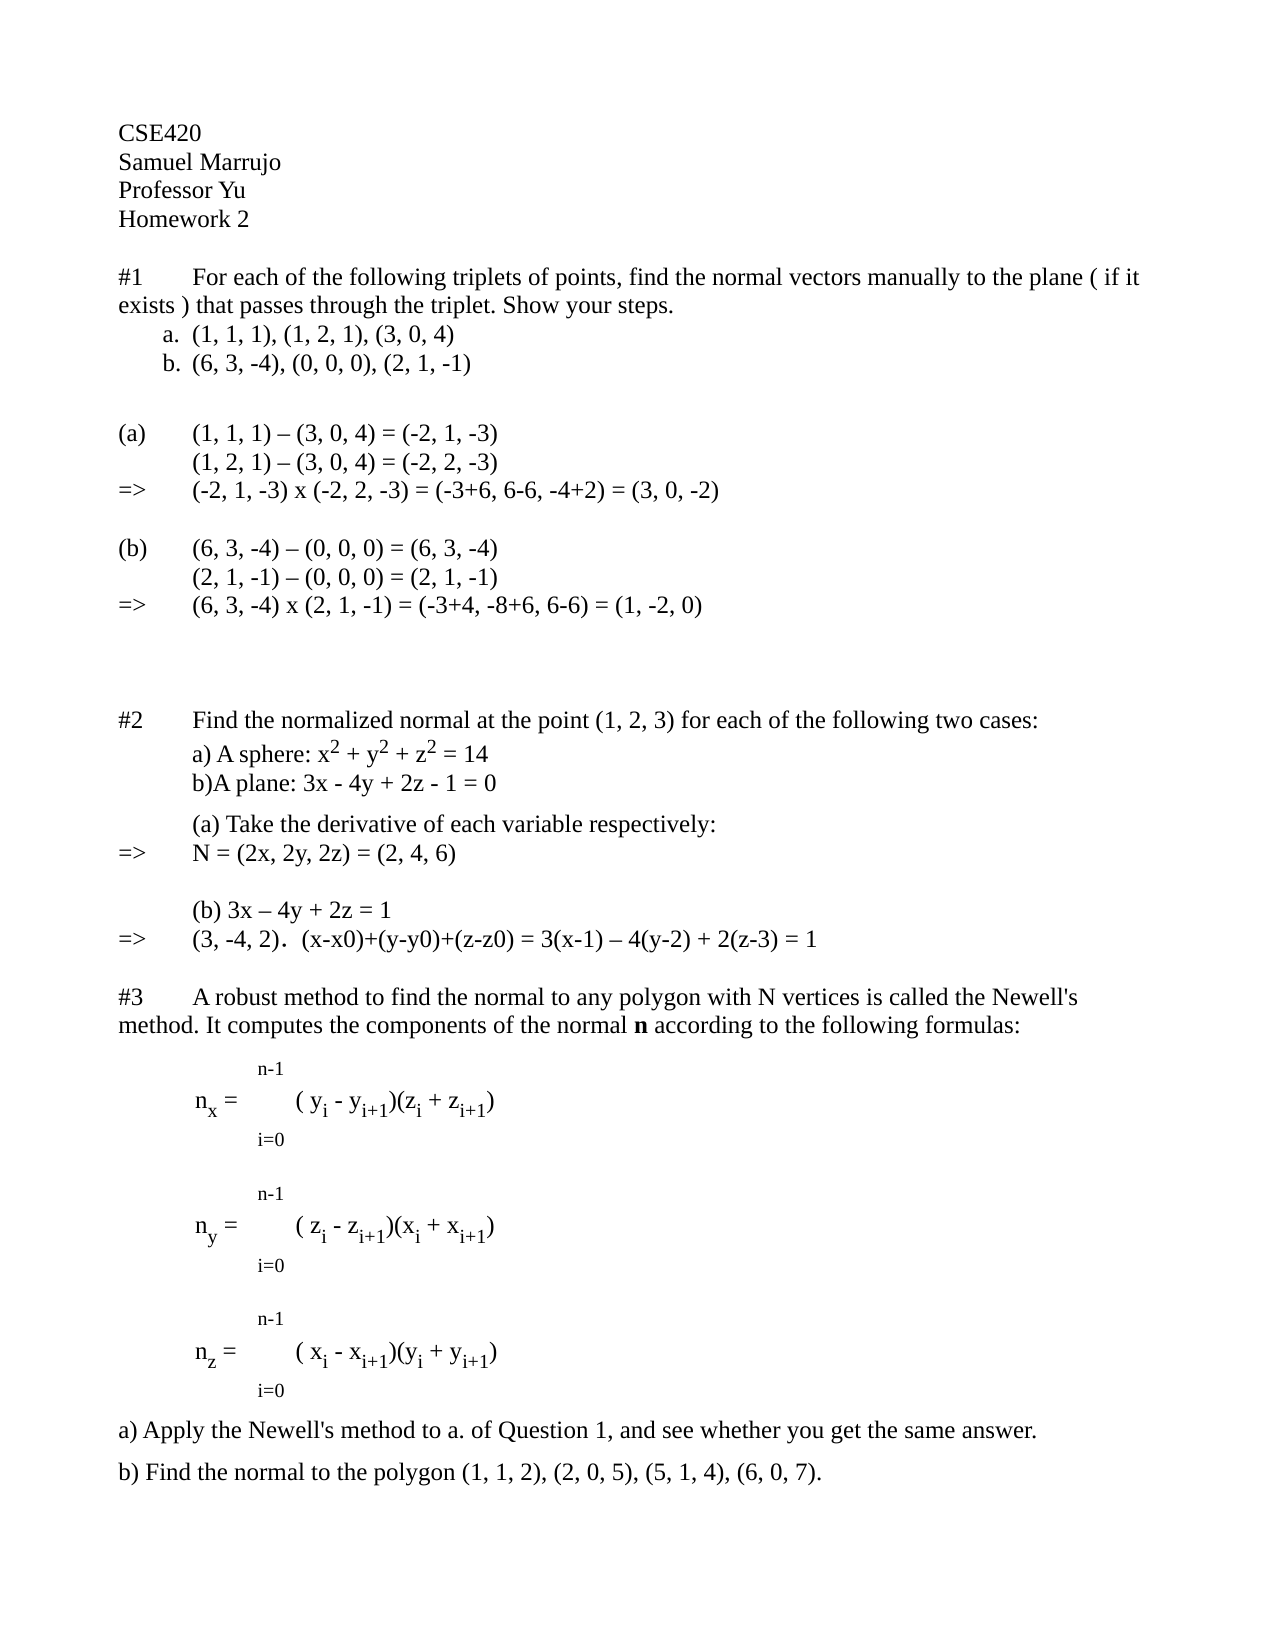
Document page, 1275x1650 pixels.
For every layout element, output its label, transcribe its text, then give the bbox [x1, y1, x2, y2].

table_cell nx = [192, 1082, 254, 1125]
text a) Apply the Newell's method to a. of Question 1, and see whether you get the same answer. [118, 1415, 1157, 1444]
text #2 Find the normalized normal at the point (1, 2, 3) for each of the following two cases: [118, 706, 1157, 734]
text b) Find the normal to the polygon (1, 1, 2), (2, 0, 5), (5, 1, 4), (6, 0, 7). [118, 1457, 1157, 1485]
table_header [192, 1039, 254, 1082]
text #3 A robust method to find the normal to any polygon with N vertices is called the Newell's method. It computes the components of the normal n according to the following formulas: [118, 982, 1157, 1039]
table_cell ( zi - zi+1)(xi + xi+1) [293, 1208, 516, 1251]
table_header [293, 1039, 516, 1082]
text Homework 2 [118, 204, 1157, 233]
table_cell [192, 1290, 254, 1333]
table_cell ny = [192, 1208, 254, 1251]
list (1, 1, 1), (1, 2, 1), (3, 0, 4) [162, 319, 1157, 348]
table_cell n-1 [255, 1165, 292, 1208]
table_cell [293, 1290, 516, 1333]
table_cell [293, 1165, 516, 1208]
text Professor Yu [118, 176, 1157, 204]
text (b) 3x – 4y + 2z = 1 [118, 895, 1157, 924]
text #1 For each of the following triplets of points, find the normal vectors manually to the plane ( if it exists ) that passes through the triplet. Show your steps. [118, 262, 1157, 319]
table_cell i=0 [255, 1376, 292, 1415]
table_cell [255, 1333, 292, 1376]
text (a) (1, 1, 1) – (3, 0, 4) = (-2, 1, -3) [118, 418, 1157, 447]
text (a) Take the derivative of each variable respectively: [118, 809, 1157, 838]
table_cell [293, 1251, 516, 1290]
text Samuel Marrujo [118, 147, 1157, 176]
text => (6, 3, -4) x (2, 1, -1) = (-3+4, -8+6, 6-6) = (1, -2, 0) [118, 591, 1157, 619]
table_cell [293, 1125, 516, 1164]
text => (3, -4, 2)．(x-x0)+(y-y0)+(z-z0) = 3(x-1) – 4(y-2) + 2(z-3) = 1 [118, 924, 1157, 953]
list (6, 3, -4), (0, 0, 0), (2, 1, -1) [162, 348, 1157, 377]
table_cell ( xi - xi+1)(yi + yi+1) [293, 1333, 516, 1376]
text (b) (6, 3, -4) – (0, 0, 0) = (6, 3, -4) [118, 533, 1157, 562]
text (1, 2, 1) – (3, 0, 4) = (-2, 2, -3) [118, 447, 1157, 476]
table_cell [293, 1376, 516, 1415]
table_cell [192, 1251, 254, 1290]
table_cell [192, 1125, 254, 1164]
table_cell [192, 1165, 254, 1208]
table_header n-1 [255, 1039, 292, 1082]
text => (-2, 1, -3) x (-2, 2, -3) = (-3+6, 6-6, -4+2) = (3, 0, -2) [118, 476, 1157, 504]
table_cell nz = [192, 1333, 254, 1376]
table_cell [255, 1082, 292, 1125]
table_cell ( yi - yi+1)(zi + zi+1) [293, 1082, 516, 1125]
table_cell [192, 1376, 254, 1415]
text (2, 1, -1) – (0, 0, 0) = (2, 1, -1) [118, 562, 1157, 591]
text => N = (2x, 2y, 2z) = (2, 4, 6) [118, 838, 1157, 867]
table_cell i=0 [255, 1125, 292, 1164]
list a) A sphere: x2 + y2 + z2 = 14 b)A plane: 3x - 4y + 2z - 1 = 0 [162, 734, 1157, 797]
table_cell [255, 1208, 292, 1251]
table_cell i=0 [255, 1251, 292, 1290]
text CSE420 [118, 118, 1157, 147]
table_cell n-1 [255, 1290, 292, 1333]
